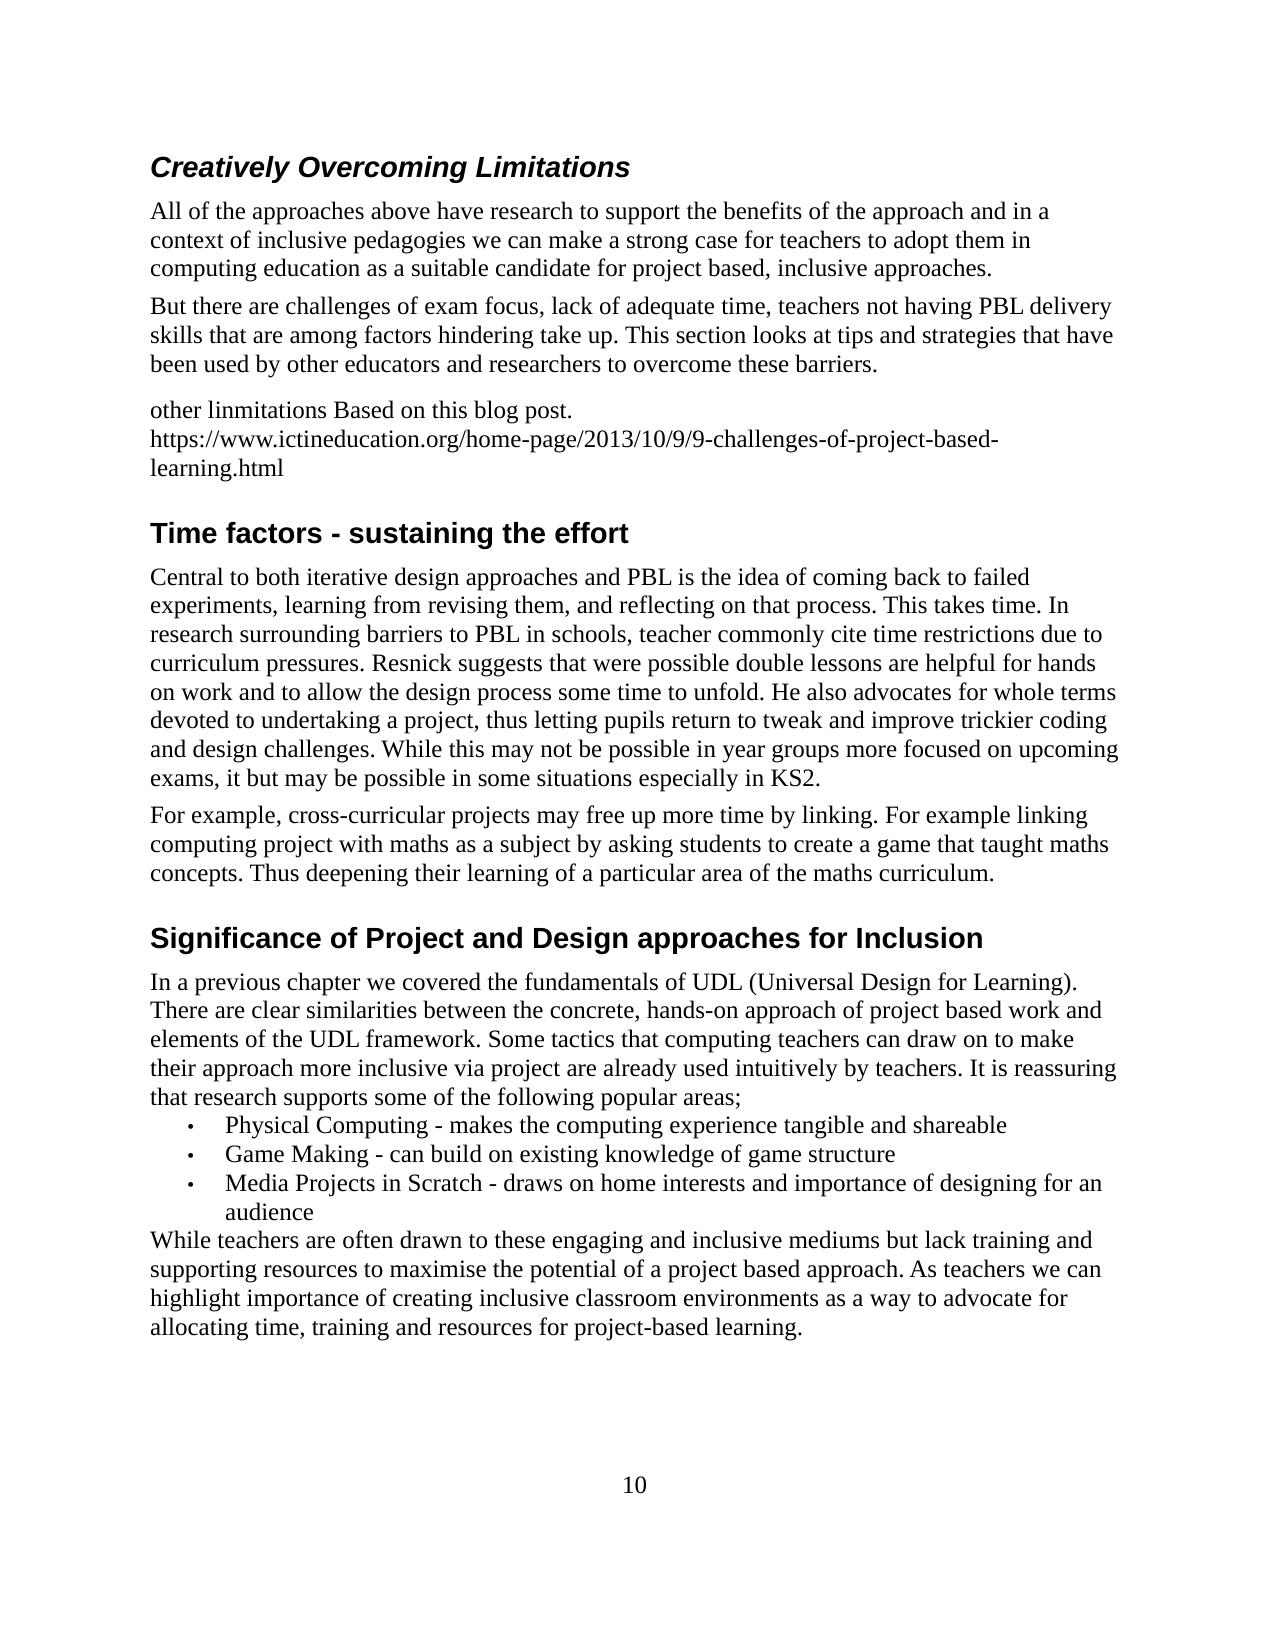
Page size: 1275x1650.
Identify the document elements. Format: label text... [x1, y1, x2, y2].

text other linmitations Based on this blog post. https://www.ictineducation.org/home-page/2013/10/9/9-challenges-of-project-based-learning.html [150, 395, 1125, 482]
list Media Projects in Scratch - draws on home interests and importance of designing for an audience [187, 1168, 1125, 1226]
subtitle Significance of Project and Design approaches for Inclusion [150, 921, 1125, 954]
text All of the approaches above have research to support the benefits of the approach and in a context of inclusive pedagogies we can make a strong case for teachers to adopt them in computing education as a suitable candidate for project based, inclusive approaches. [150, 196, 1125, 282]
list Game Making - can build on existing knowledge of game structure [187, 1139, 1125, 1168]
text In a previous chapter we covered the fundamentals of UDL (Universal Design for Learning). There are clear similarities between the concrete, hands-on approach of project based work and elements of the UDL framework. Some tactics that computing teachers can draw on to make their approach more inclusive via project are already used intuitively by teachers. It is reassuring that research supports some of the following popular areas; [150, 967, 1125, 1111]
text Central to both iterative design approaches and PBL is the idea of coming back to failed experiments, learning from revising them, and reflecting on that process. This takes time. In research surrounding barriers to PBL in schools, teacher commonly cite time restrictions due to curriculum pressures. Resnick suggests that were possible double lessons are helpful for hands on work and to allow the design process some time to unfold. He also advocates for whole terms devoted to undertaking a project, thus letting pupils return to tweak and improve trickier coding and design challenges. While this may not be possible in year groups more focused on upcoming exams, it but may be possible in some situations especially in KS2. [150, 562, 1125, 792]
subtitle Time factors - sustaining the effort [150, 516, 1125, 549]
text But there are challenges of exam focus, lack of adequate time, teachers not having PBL delivery skills that are among factors hindering take up. This section looks at tips and strategies that have been used by other educators and researchers to overcome these barriers. [150, 291, 1125, 377]
list Physical Computing - makes the computing experience tangible and shareable [187, 1111, 1125, 1139]
text For example, cross-curricular projects may free up more time by linking. For example linking computing project with maths as a subject by asking students to create a game that taught maths concepts. Thus deepening their learning of a particular area of the maths curriculum. [150, 801, 1125, 887]
subtitle Creatively Overcoming Limitations [150, 150, 1125, 183]
text While teachers are often drawn to these engaging and inclusive mediums but lack training and supporting resources to maximise the potential of a project based approach. As teachers we can highlight importance of creating inclusive classroom environments as a way to advocate for allocating time, training and resources for project-based learning. [150, 1226, 1125, 1341]
